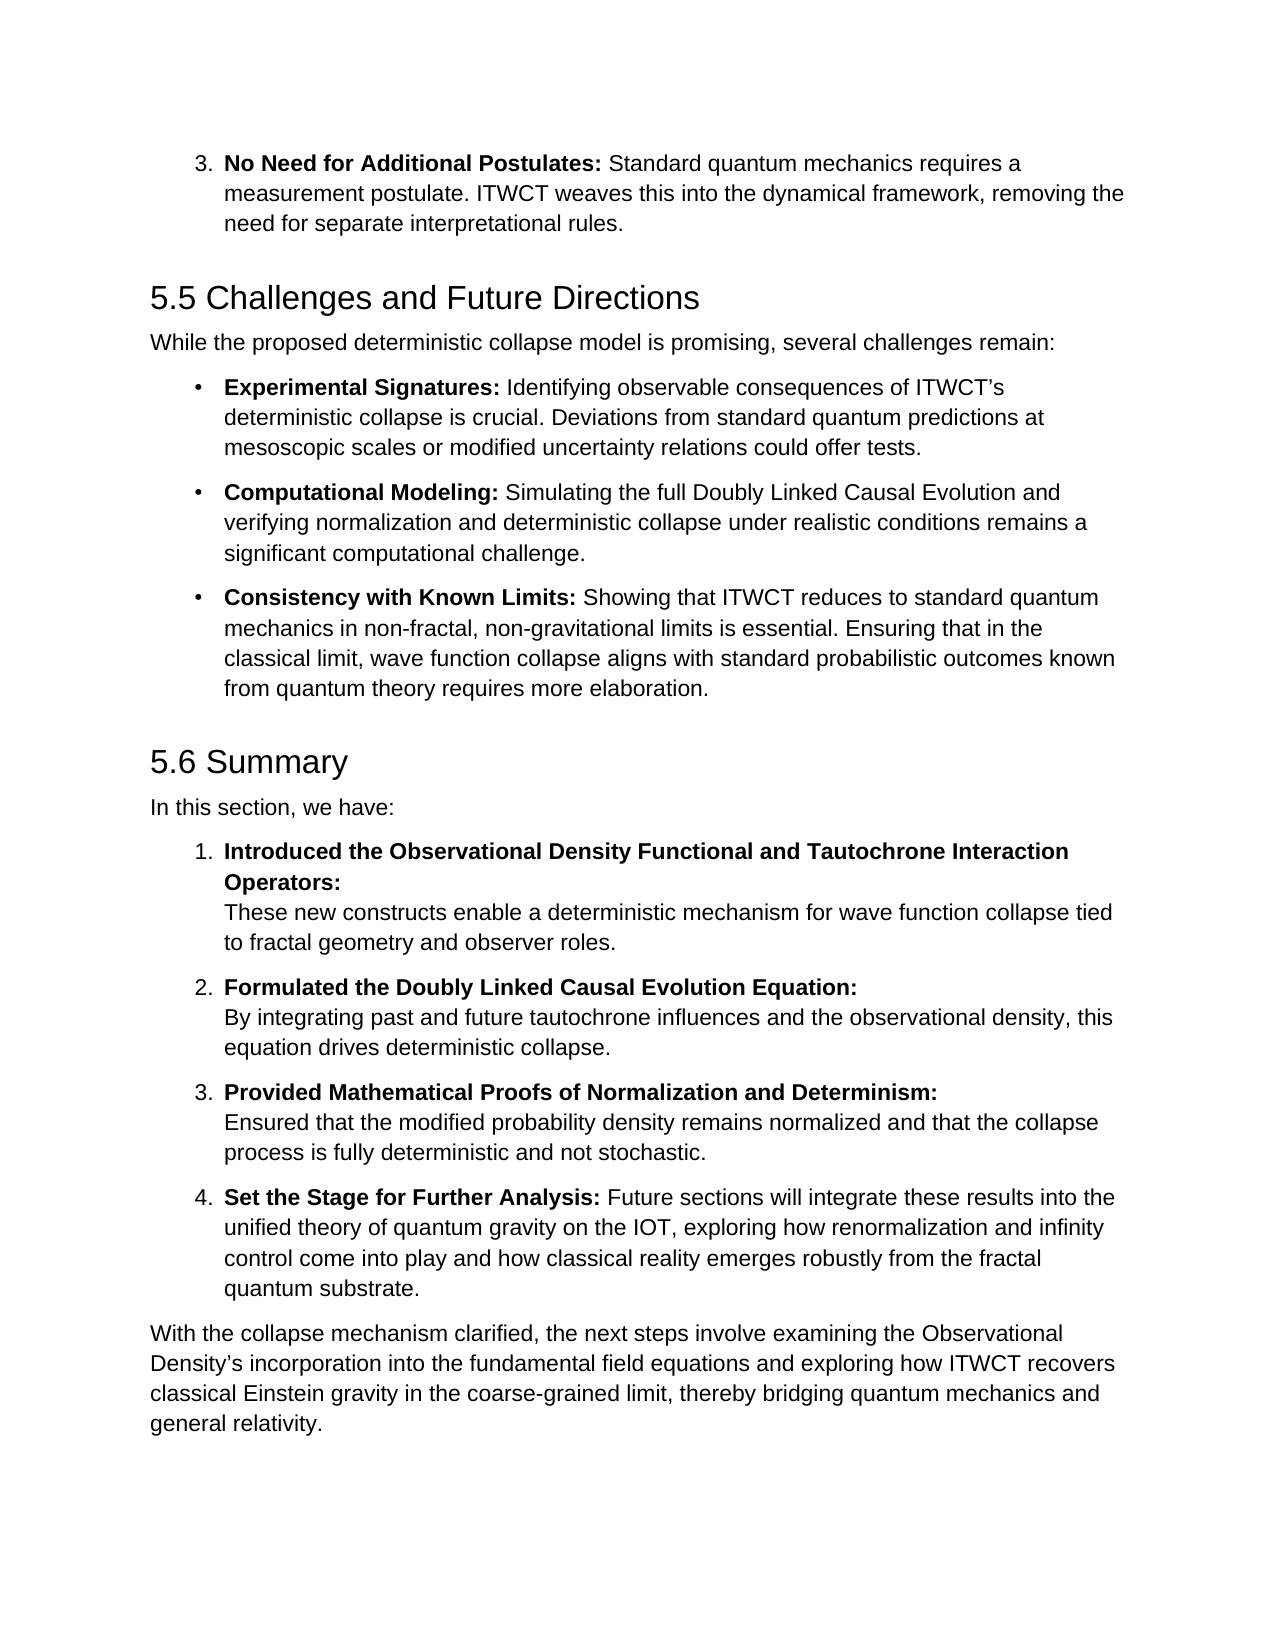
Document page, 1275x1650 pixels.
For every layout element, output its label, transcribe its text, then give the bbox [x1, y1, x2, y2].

list Experimental Signatures: Identifying observable consequences of ITWCT’s deterministic collapse is crucial. Deviations from standard quantum predictions at mesoscopic scales or modified uncertainty relations could offer tests. [194, 374, 1125, 461]
text With the collapse mechanism clarified, the next steps involve examining the Observational Density’s incorporation into the fundamental field equations and exploring how ITWCT recovers classical Einstein gravity in the coarse-grained limit, thereby bridging quantum mechanics and general relativity. [150, 1319, 1125, 1437]
list Computational Modeling: Simulating the full Doubly Linked Causal Evolution and verifying normalization and deterministic collapse under realistic conditions remains a significant computational challenge. [194, 479, 1125, 566]
list Set the Stage for Further Analysis: Future sections will integrate these results into the unified theory of quantum gravity on the IOT, exploring how renormalization and infinity control come into play and how classical reality emerges robustly from the fractal quantum substrate. [194, 1184, 1125, 1301]
text While the proposed deterministic collapse model is promising, several challenges remain: [150, 329, 1125, 355]
list Introduced the Observational Density Functional and Tautochrone Interaction Operators: These new constructs enable a deterministic mechanism for wave function collapse tied to fractal geometry and observer roles. [194, 838, 1125, 955]
list Provided Mathematical Proofs of Normalization and Determinism: Ensured that the modified probability density remains normalized and that the collapse process is fully deterministic and not stochastic. [194, 1079, 1125, 1166]
list No Need for Additional Postulates: Standard quantum mechanics requires a measurement postulate. ITWCT weaves this into the dynamical framework, removing the need for separate interpretational rules. [194, 150, 1125, 237]
list Consistency with Known Limits: Showing that ITWCT reduces to standard quantum mechanics in non-fractal, non-gravitational limits is essential. Ensuring that in the classical limit, wave function collapse aligns with standard probabilistic outcomes known from quantum theory requires more elaboration. [194, 584, 1125, 701]
subtitle 5.5 Challenges and Future Directions [150, 278, 1125, 317]
list Formulated the Doubly Linked Causal Evolution Equation: By integrating past and future tautochrone influences and the observational density, this equation drives deterministic collapse. [194, 974, 1125, 1061]
text In this section, we have: [150, 793, 1125, 820]
subtitle 5.6 Summary [150, 743, 1125, 781]
